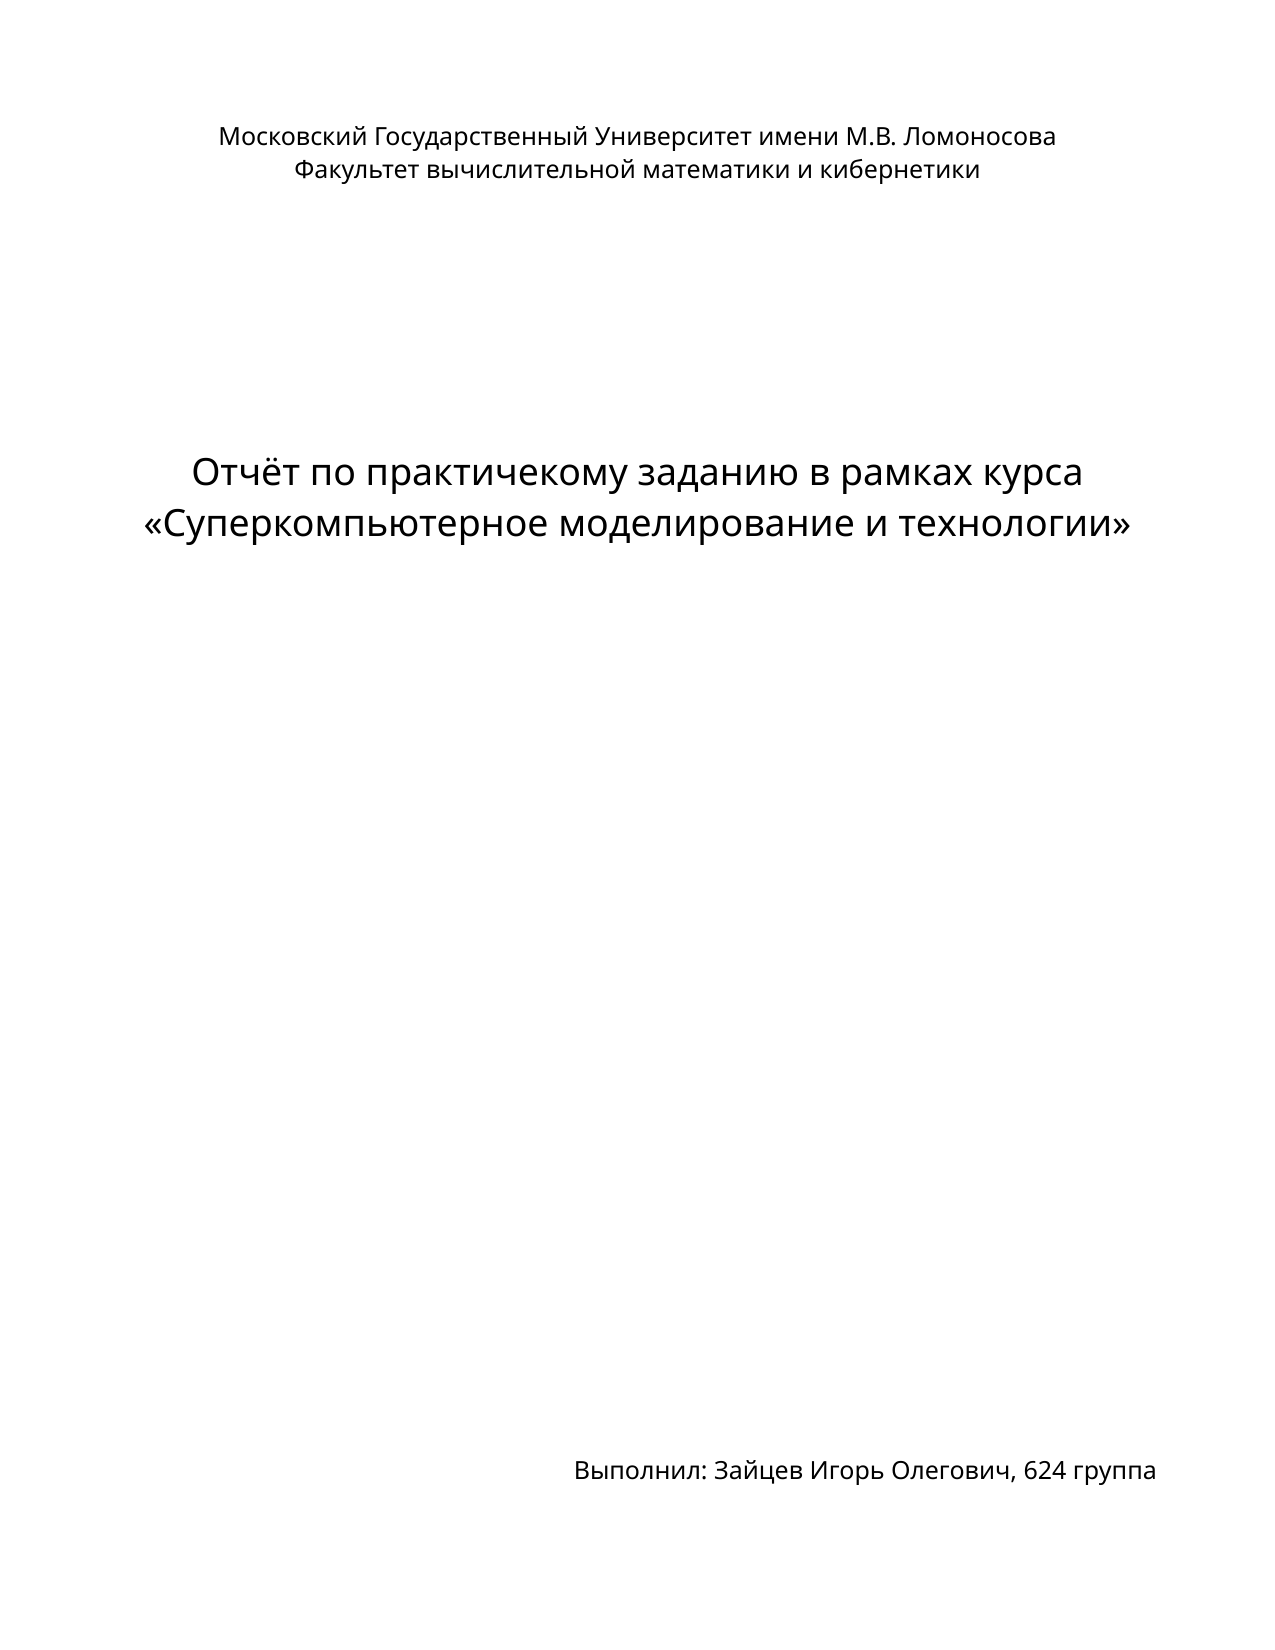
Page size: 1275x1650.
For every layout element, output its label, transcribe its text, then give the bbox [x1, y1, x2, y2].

text Отчёт по практичекому заданию в рамках курса «Суперкомпьютерное моделирование и технологии» [118, 445, 1157, 547]
text Московский Государственный Университет имени М.В. Ломоносова [118, 118, 1157, 152]
text Факультет вычислительной математики и кибернетики [118, 152, 1157, 186]
subtitle Выполнил: Зайцев Игорь Олегович, 624 группа [118, 1453, 1157, 1487]
